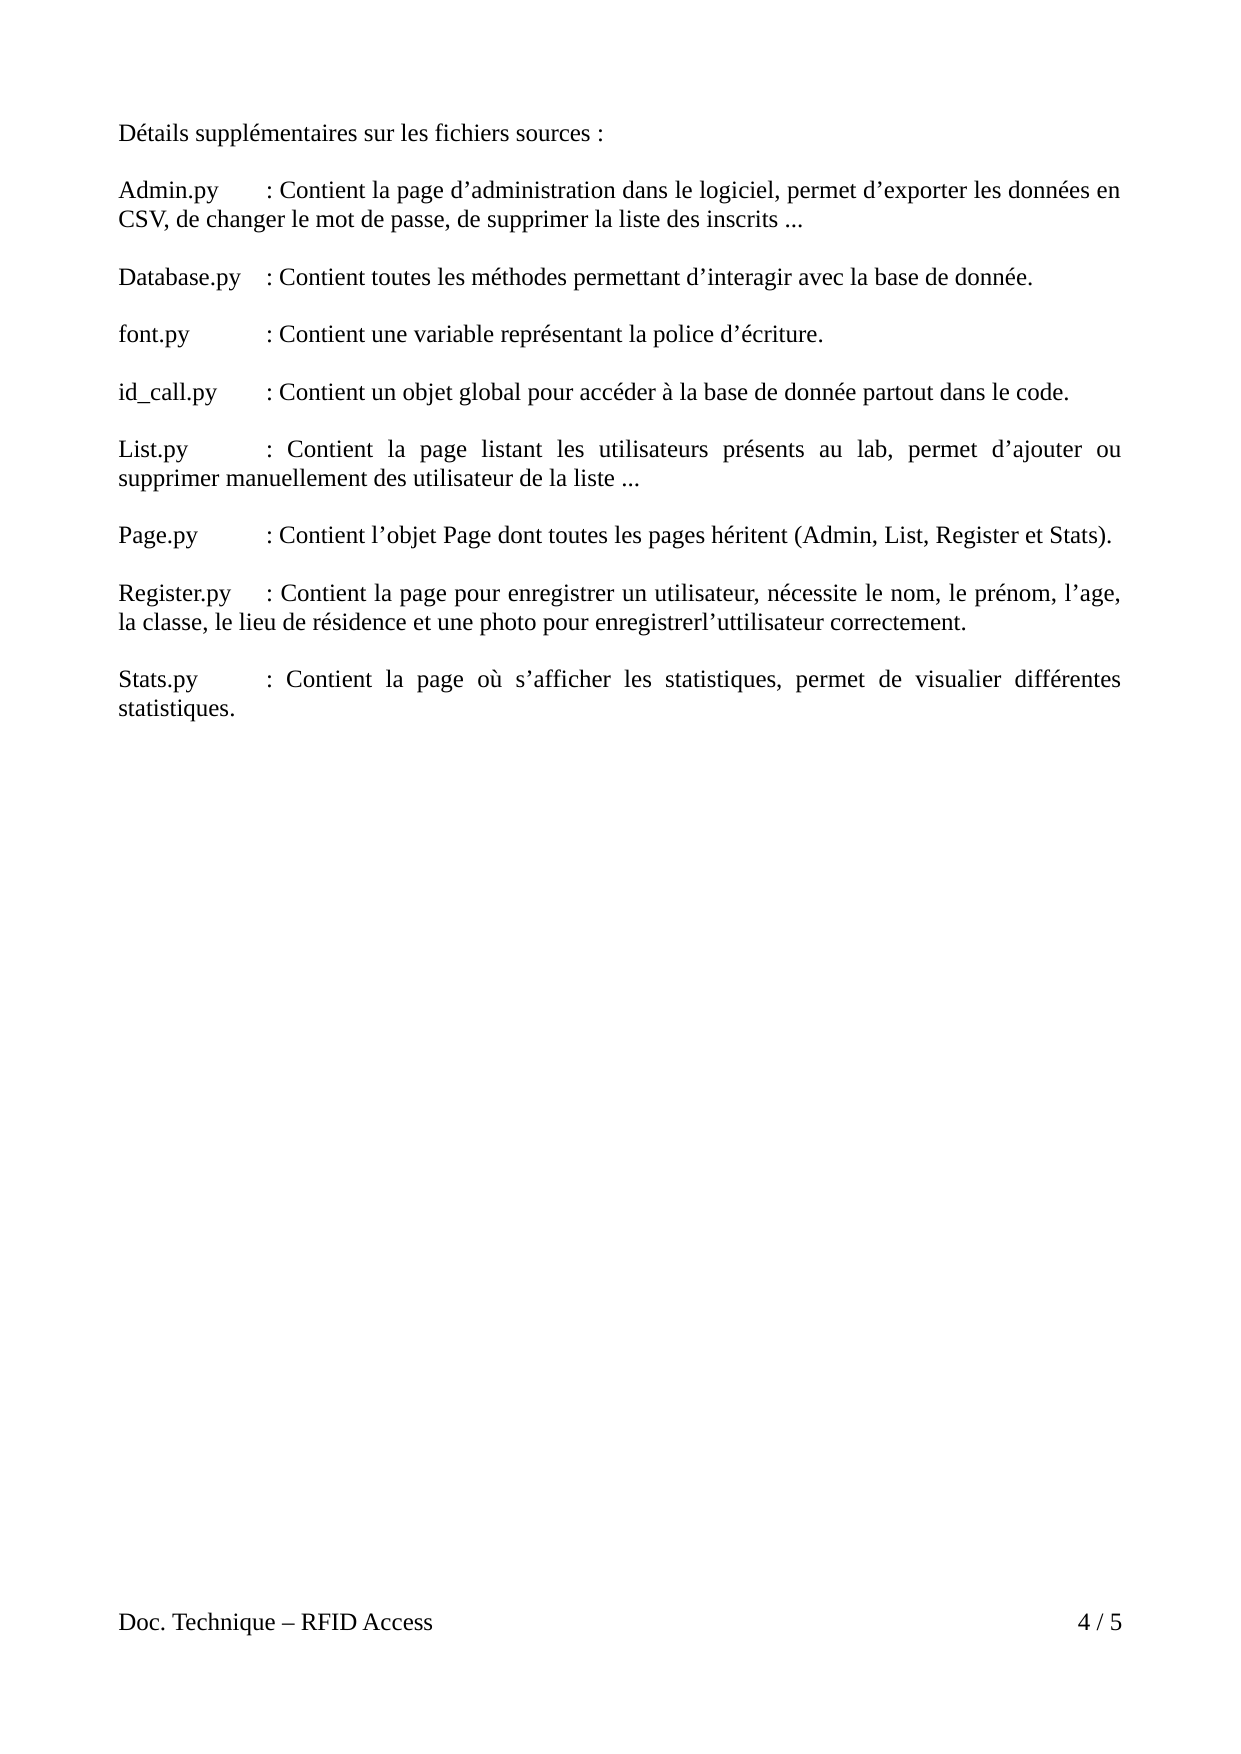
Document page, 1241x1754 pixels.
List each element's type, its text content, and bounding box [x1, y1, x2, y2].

text Détails supplémentaires sur les fichiers sources : [118, 118, 1122, 147]
text Page.py : Contient l’objet Page dont toutes les pages héritent (Admin, List, Register et Stats). [118, 521, 1122, 549]
text Stats.py : Contient la page où s’afficher les statistiques, permet de visualier différentes statistiques. [118, 664, 1122, 722]
text Admin.py : Contient la page d’administration dans le logiciel, permet d’exporter les données en CSV, de changer le mot de passe, de supprimer la liste des inscrits ... [118, 176, 1122, 233]
text id_call.py : Contient un objet global pour accéder à la base de donnée partout dans le code. [118, 377, 1122, 406]
text Database.py : Contient toutes les méthodes permettant d’interagir avec la base de donnée. [118, 262, 1122, 291]
text List.py : Contient la page listant les utilisateurs présents au lab, permet d’ajouter ou supprimer manuellement des utilisateur de la liste ... [118, 434, 1122, 492]
text font.py : Contient une variable représentant la police d’écriture. [118, 319, 1122, 348]
text Register.py : Contient la page pour enregistrer un utilisateur, nécessite le nom, le prénom, l’age, la classe, le lieu de résidence et une photo pour enregistrerl’uttilisateur correctement. [118, 578, 1122, 636]
